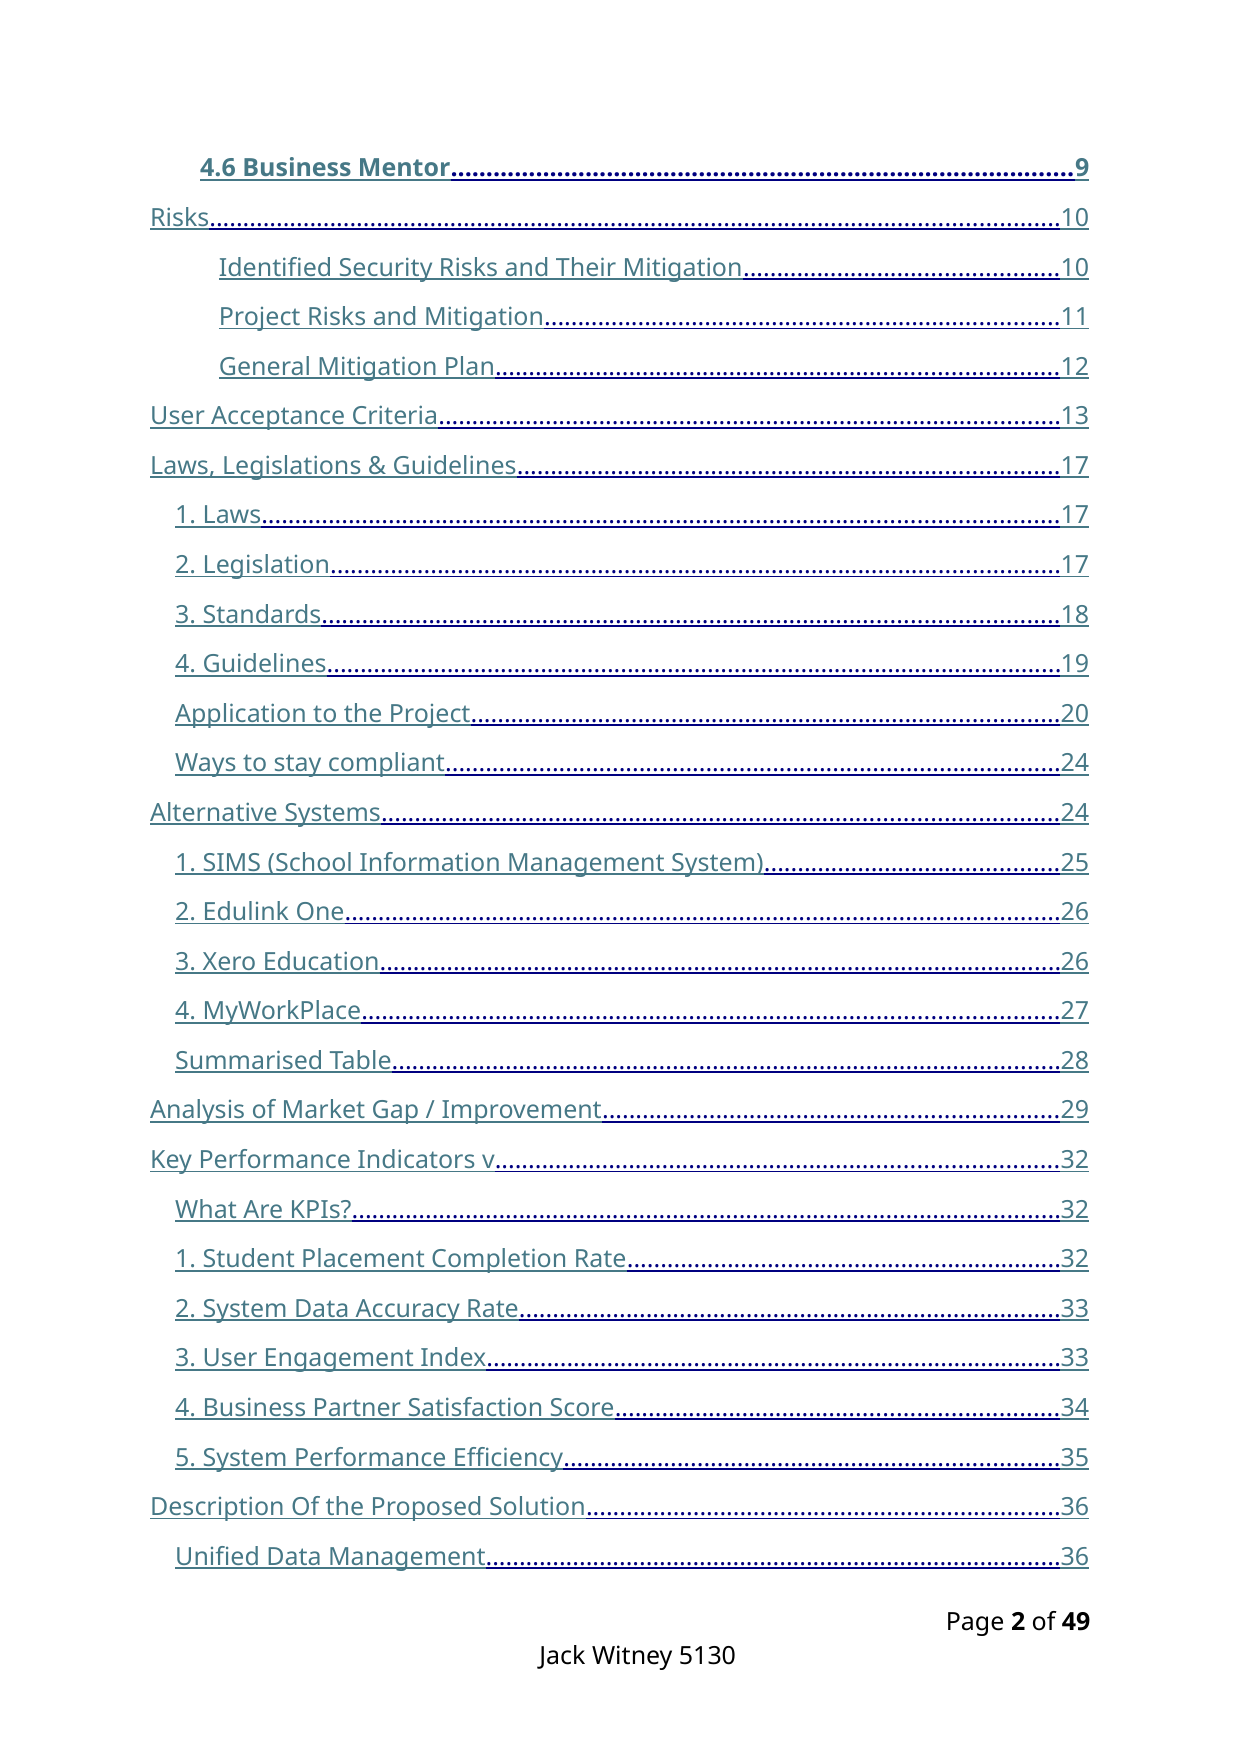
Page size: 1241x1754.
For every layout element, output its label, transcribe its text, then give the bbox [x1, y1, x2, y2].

text Summarised Table 28 [175, 1042, 1090, 1077]
text 2. Edulink One 26 [175, 894, 1090, 928]
text Project Risks and Mitigation 11 [219, 299, 1090, 333]
text Analysis of Market Gap / Improvement 29 [150, 1092, 1090, 1126]
text 4.6 Business Mentor 9 [200, 150, 1090, 184]
text Laws, Legislations & Guidelines 17 [150, 447, 1090, 482]
text Key Performance Indicators v 32 [150, 1142, 1090, 1176]
text 1. SIMS (School Information Management System) 25 [175, 844, 1090, 878]
text 3. User Engagement Index 33 [175, 1340, 1090, 1374]
text 1. Laws 17 [175, 497, 1090, 531]
text 4. Business Partner Satisfaction Score 34 [175, 1389, 1090, 1424]
text Ways to stay compliant 24 [175, 745, 1090, 779]
text Identified Security Risks and Their Mitigation 10 [219, 249, 1090, 283]
text Application to the Project 20 [175, 695, 1090, 729]
text 4. MyWorkPlace 27 [175, 993, 1090, 1027]
text Description Of the Proposed Solution 36 [150, 1489, 1090, 1523]
text 4. Guidelines 19 [175, 646, 1090, 680]
text Alternative Systems 24 [150, 794, 1090, 829]
text 3. Xero Education 26 [175, 943, 1090, 977]
text General Mitigation Plan 12 [219, 348, 1090, 382]
text What Are KPIs? 32 [175, 1191, 1090, 1225]
text Unified Data Management 36 [175, 1538, 1090, 1572]
text 5. System Performance Efficiency 35 [175, 1439, 1090, 1473]
text 1. Student Placement Completion Rate 32 [175, 1241, 1090, 1275]
text 2. Legislation 17 [175, 547, 1090, 581]
text 2. System Data Accuracy Rate 33 [175, 1290, 1090, 1324]
text 3. Standards 18 [175, 596, 1090, 630]
text User Acceptance Criteria 13 [150, 398, 1090, 432]
text Risks 10 [150, 199, 1090, 234]
